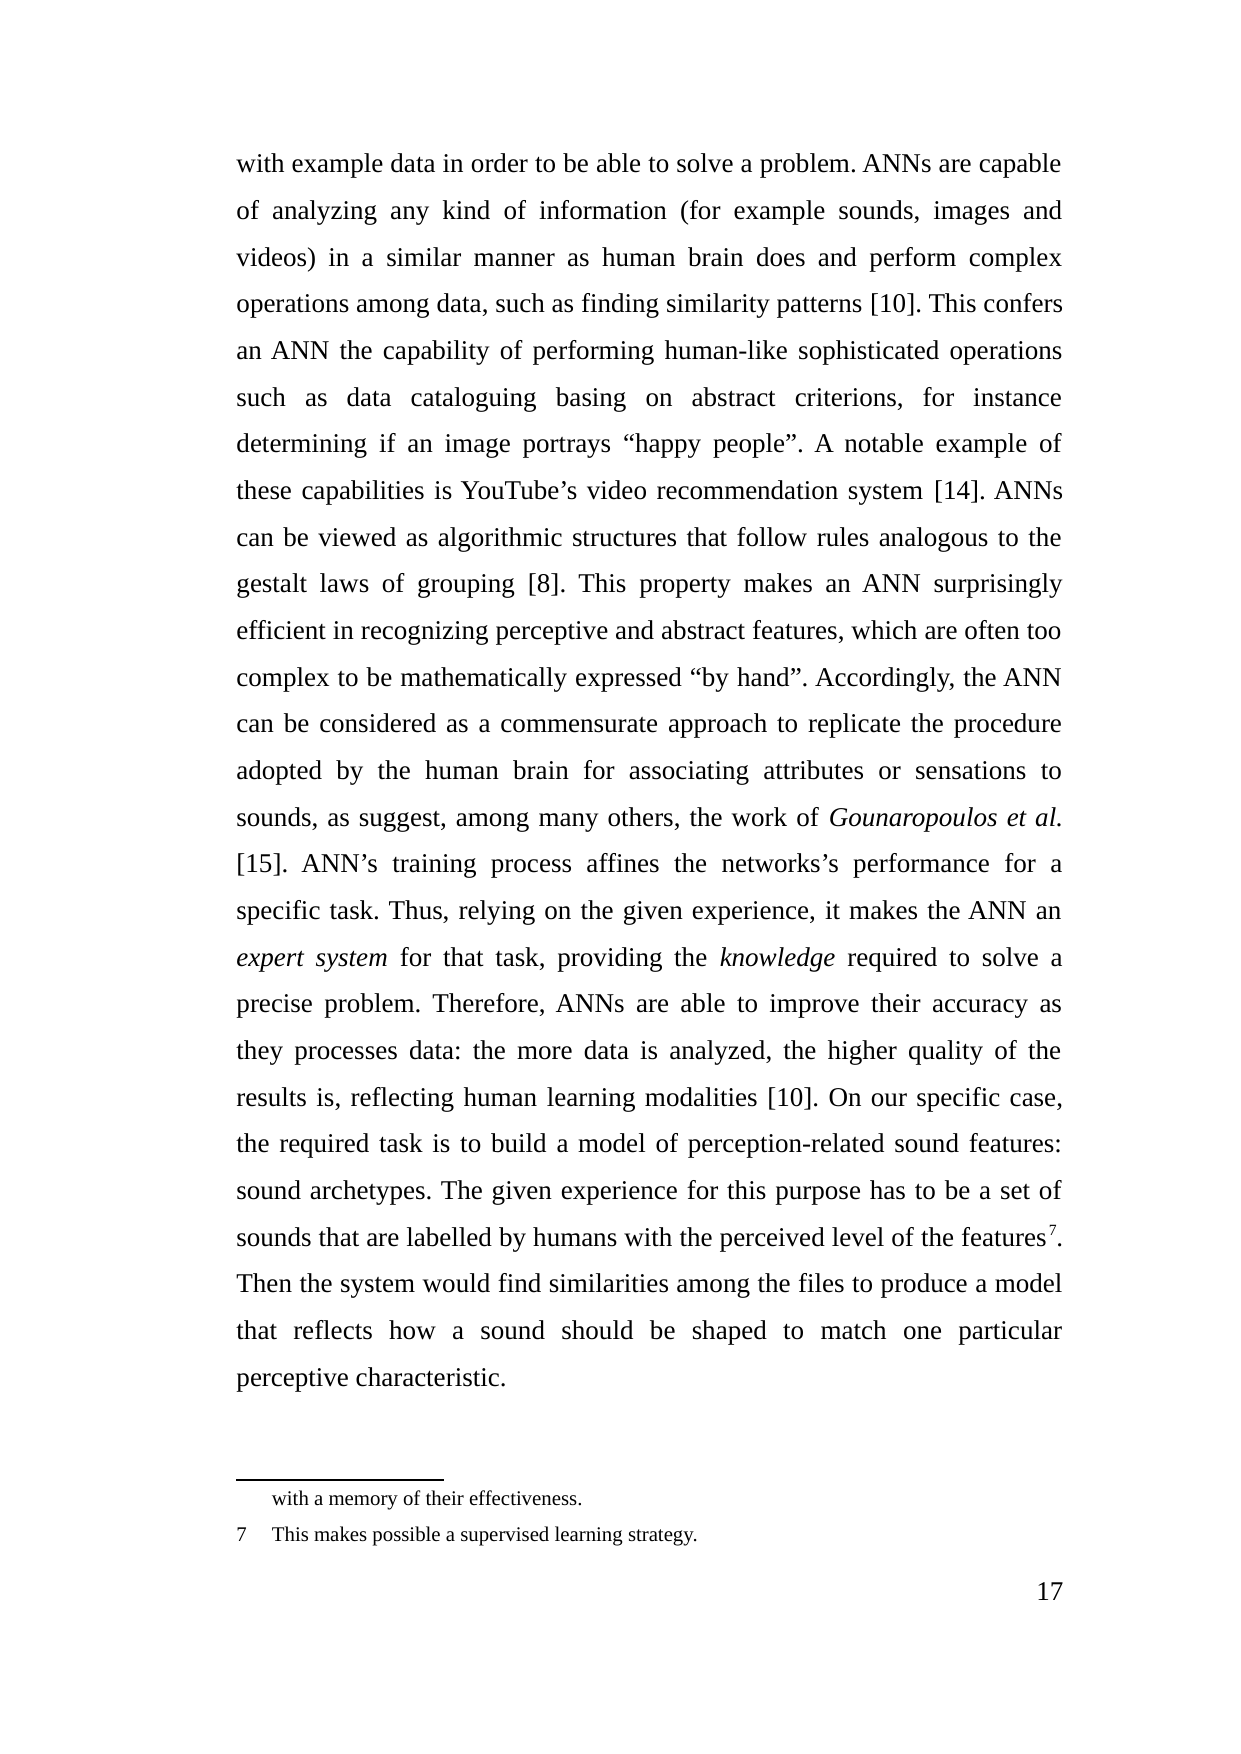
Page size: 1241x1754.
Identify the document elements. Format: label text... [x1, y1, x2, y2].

text This makes possible a supervised learning strategy. [236, 1522, 1063, 1546]
text with a memory of their effectiveness. [236, 1486, 1063, 1510]
text with example data in order to be able to solve a problem. ANNs are capable of analyzing any kind of information (for example sounds, images and videos) in a similar manner as human brain does and perform complex operations among data, such as finding similarity patterns [10]. This confers an ANN the capability of performing human-like sophisticated operations such as data cataloguing basing on abstract criterions, for instance determining if an image portrays “happy people”. A notable example of these capabilities is YouTube’s video recommendation system [14]. ANNs can be viewed as algorithmic structures that follow rules analogous to the gestalt laws of grouping [8]. This property makes an ANN surprisingly efficient in recognizing perceptive and abstract features, which are often too complex to be mathematically expressed “by hand”. Accordingly, the ANN can be considered as a commensurate approach to replicate the procedure adopted by the human brain for associating attributes or sensations to sounds, as suggest, among many others, the work of Gounaropoulos et al. [15]. ANN’s training process affines the networks’s performance for a specific task. Thus, relying on the given experience, it makes the ANN an expert system for that task, providing the knowledge required to solve a precise problem. Therefore, ANNs are able to improve their accuracy as they processes data: the more data is analyzed, the higher quality of the results is, reflecting human learning modalities [10]. On our specific case, the required task is to build a model of perception-related sound features: sound archetypes. The given experience for this purpose has to be a set of sounds that are labelled by humans with the perceived level of the features. Then the system would find similarities among the files to produce a model that reflects how a sound should be shaped to match one particular perceptive characteristic. [236, 148, 1063, 1392]
